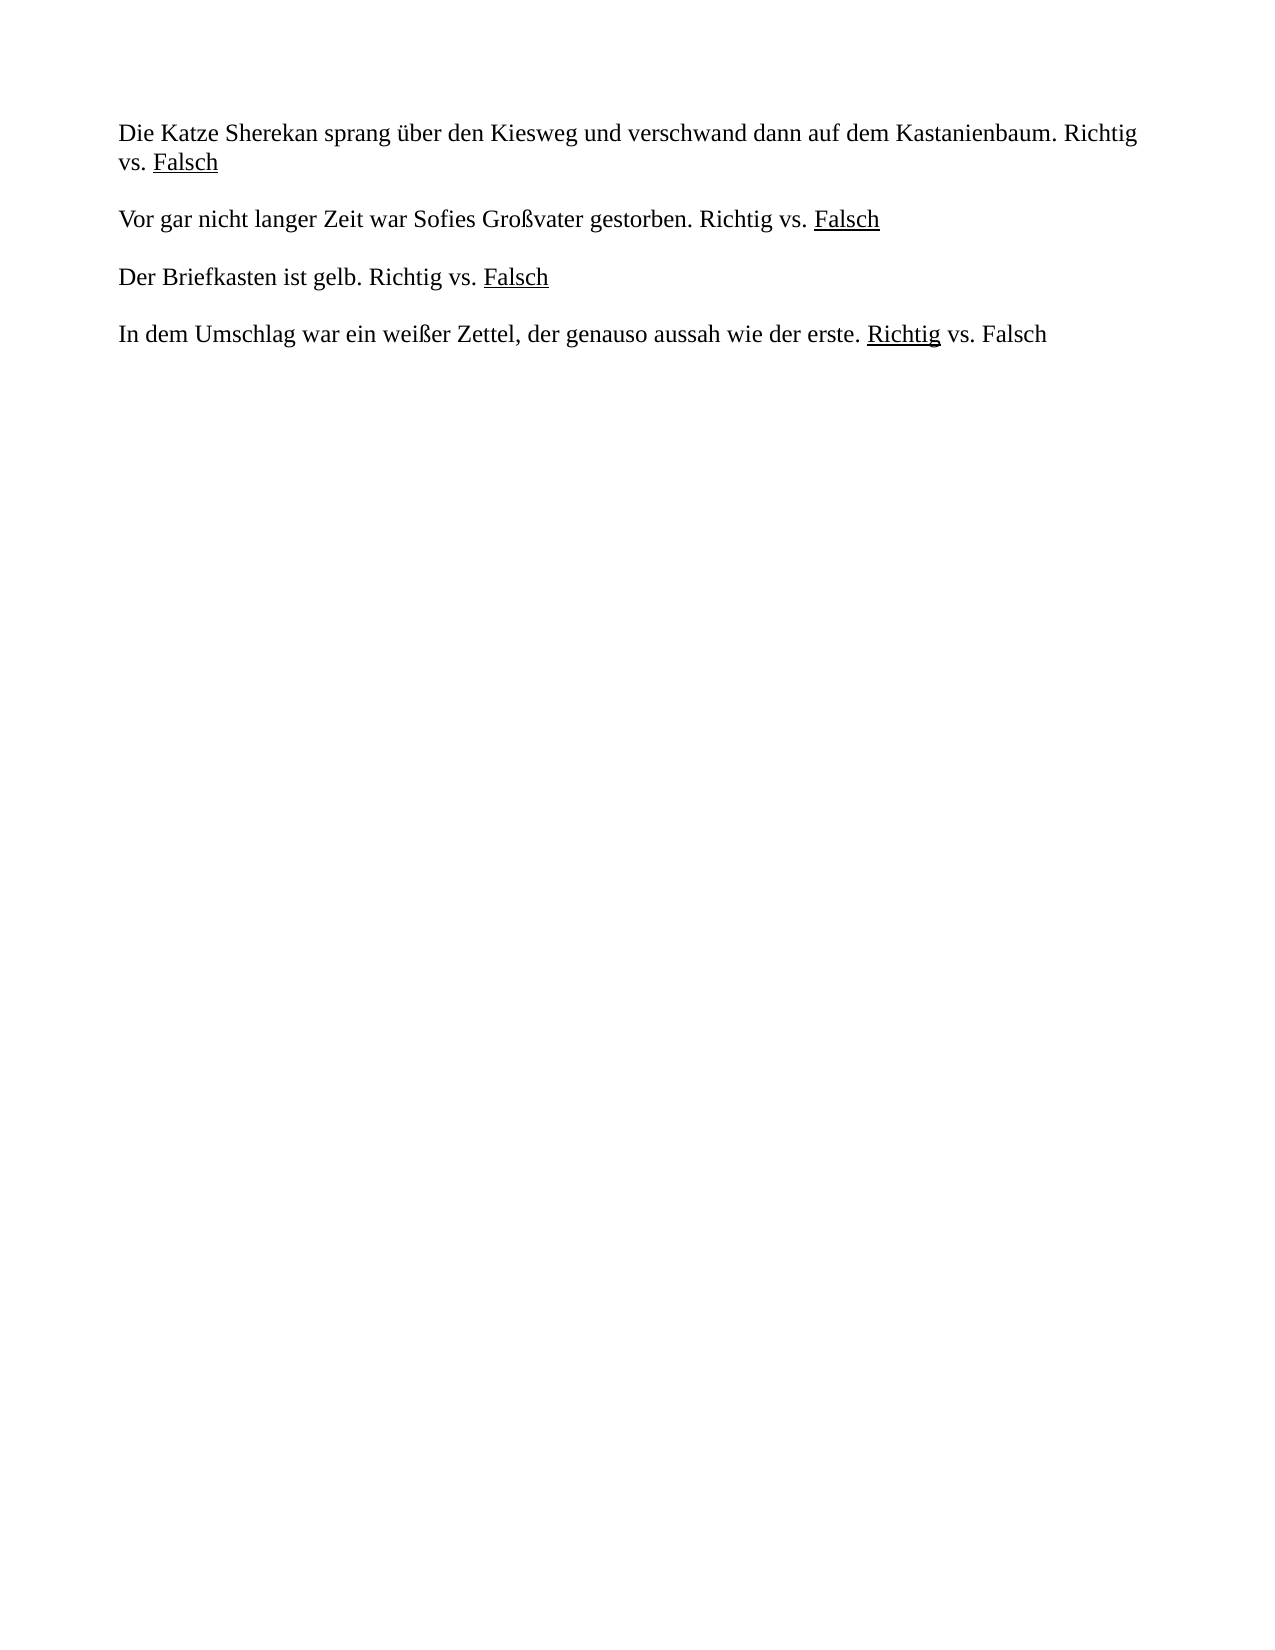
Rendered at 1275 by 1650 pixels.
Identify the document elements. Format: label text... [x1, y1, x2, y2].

text Der Briefkasten ist gelb. Richtig vs. Falsch [118, 262, 1157, 291]
text In dem Umschlag war ein weißer Zettel, der genauso aussah wie der erste. Richtig vs. Falsch [118, 319, 1157, 348]
text Vor gar nicht langer Zeit war Sofies Großvater gestorben. Richtig vs. Falsch [118, 204, 1157, 233]
text Die Katze Sherekan sprang über den Kiesweg und verschwand dann auf dem Kastanienbaum. Richtig vs. Falsch [118, 118, 1157, 176]
